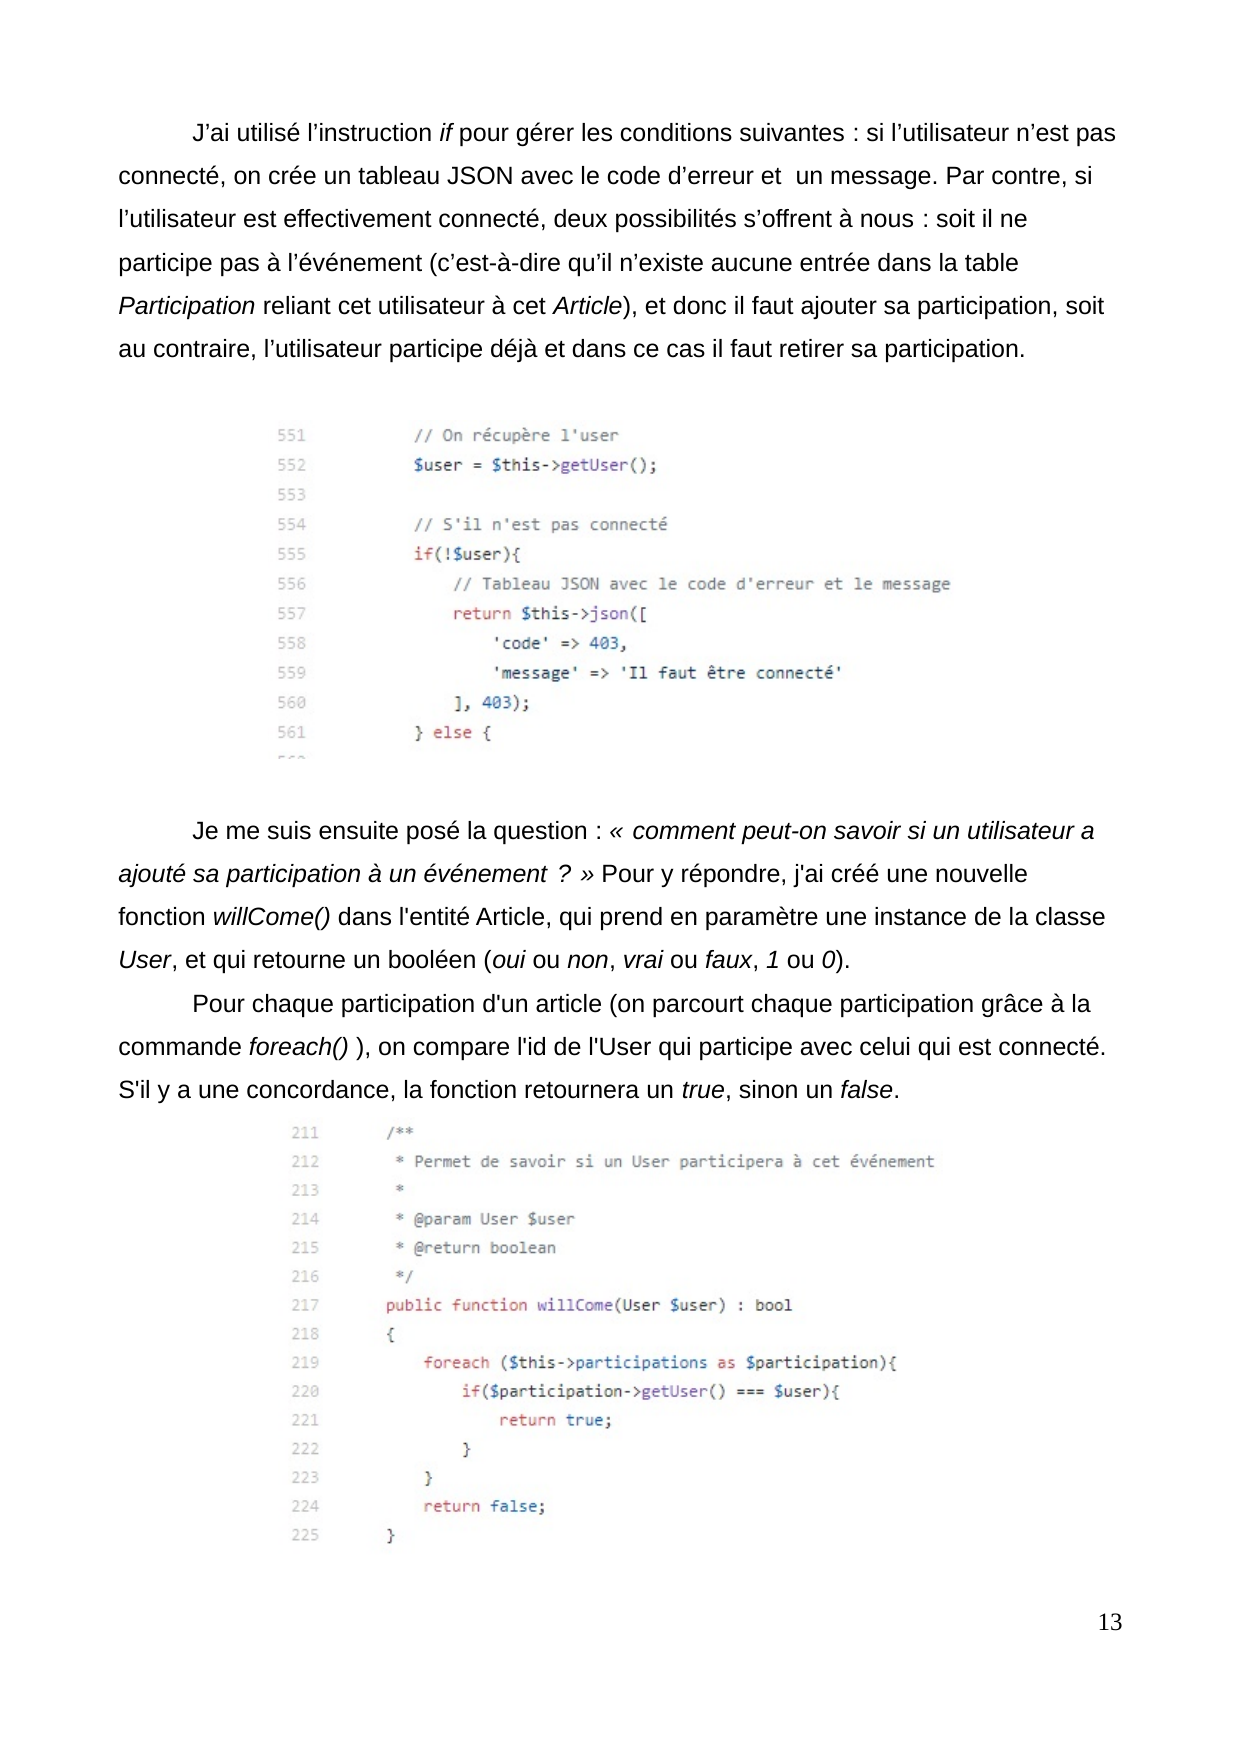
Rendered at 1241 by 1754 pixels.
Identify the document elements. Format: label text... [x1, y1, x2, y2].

text Je me suis ensuite posé la question : « comment peut-on savoir si un utilisateur a ajouté sa participation à un événement ? » Pour y répondre, j'ai créé une nouvelle fonction willCome() dans l'entité Article, qui prend en paramètre une instance de la classe User, et qui retourne un booléen (oui ou non, vrai ou faux, 1 ou 0). [118, 816, 1122, 974]
picture [277, 1117, 963, 1555]
picture [267, 420, 973, 759]
text Pour chaque participation d'un article (on parcourt chaque participation grâce à la commande foreach() ), on compare l'id de l'User qui participe avec celui qui est connecté. S'il y a une concordance, la fonction retournera un true, sinon un false. [118, 988, 1122, 1103]
text J’ai utilisé l’instruction if pour gérer les conditions suivantes : si l’utilisateur n’est pas connecté, on crée un tableau JSON avec le code d’erreur et un message. Par contre, si l’utilisateur est effectivement connecté, deux possibilités s’offrent à nous : soit il ne participe pas à l’événement (c’est-à-dire qu’il n’existe aucune entrée dans la table Participation reliant cet utilisateur à cet Article), et donc il faut ajouter sa participation, soit au contraire, l’utilisateur participe déjà et dans ce cas il faut retirer sa participation. [118, 118, 1122, 362]
